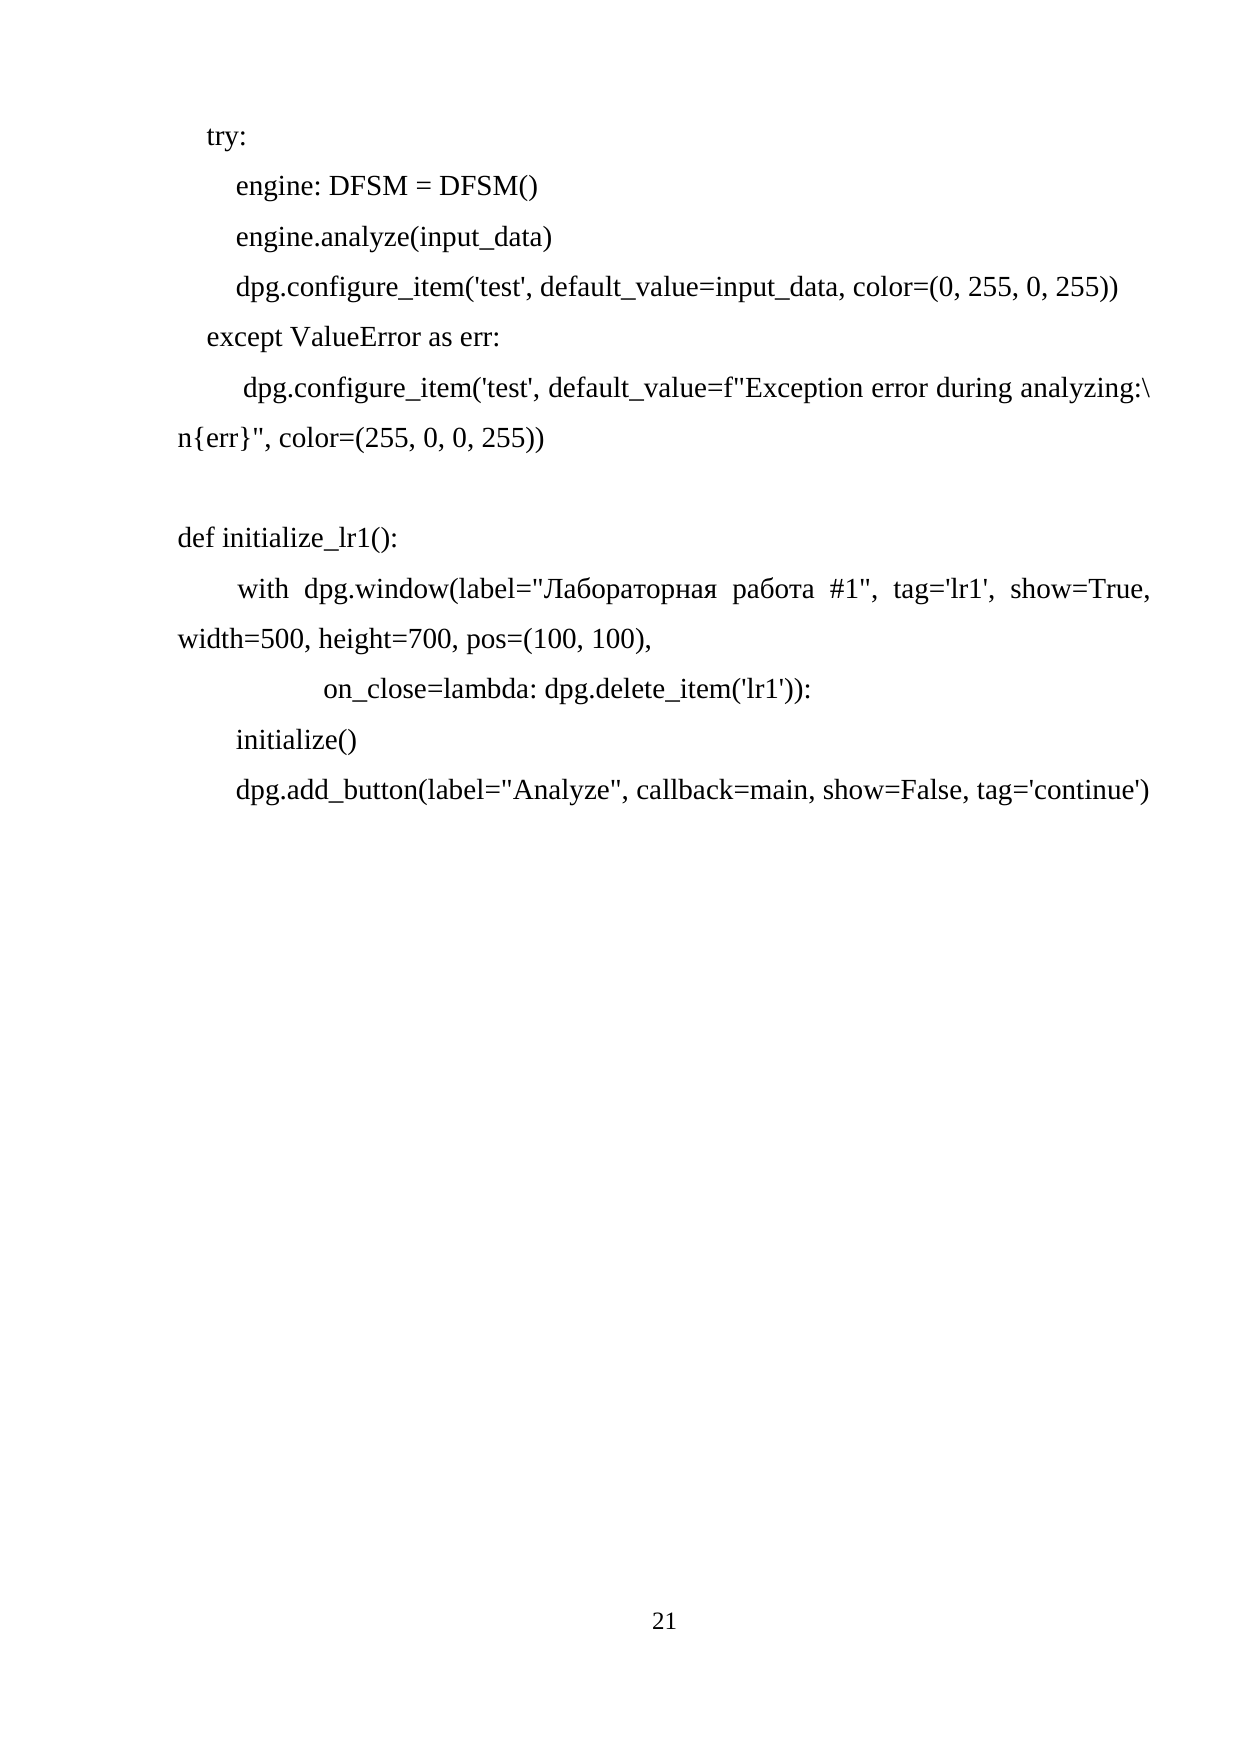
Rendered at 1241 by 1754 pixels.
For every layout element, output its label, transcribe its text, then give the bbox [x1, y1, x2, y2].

text dpg.configure_item('test', default_value=input_data, color=(0, 255, 0, 255)) [177, 269, 1152, 303]
text engine: DFSM = DFSM() [177, 168, 1152, 202]
text on_close=lambda: dpg.delete_item('lr1')): [177, 672, 1152, 705]
text def initialize_lr1(): [177, 521, 1152, 554]
text except ValueError as err: [177, 319, 1152, 353]
text with dpg.window(label="Лабораторная работа #1", tag='lr1', show=True, width=500, height=700, pos=(100, 100), [177, 571, 1152, 655]
text try: [177, 118, 1152, 152]
text engine.analyze(input_data) [177, 219, 1152, 252]
text dpg.configure_item('test', default_value=f"Exception error during analyzing:\n{err}", color=(255, 0, 0, 255)) [177, 370, 1152, 453]
text dpg.add_button(label="Analyze", callback=main, show=False, tag='continue') [177, 772, 1152, 806]
text initialize() [177, 722, 1152, 755]
